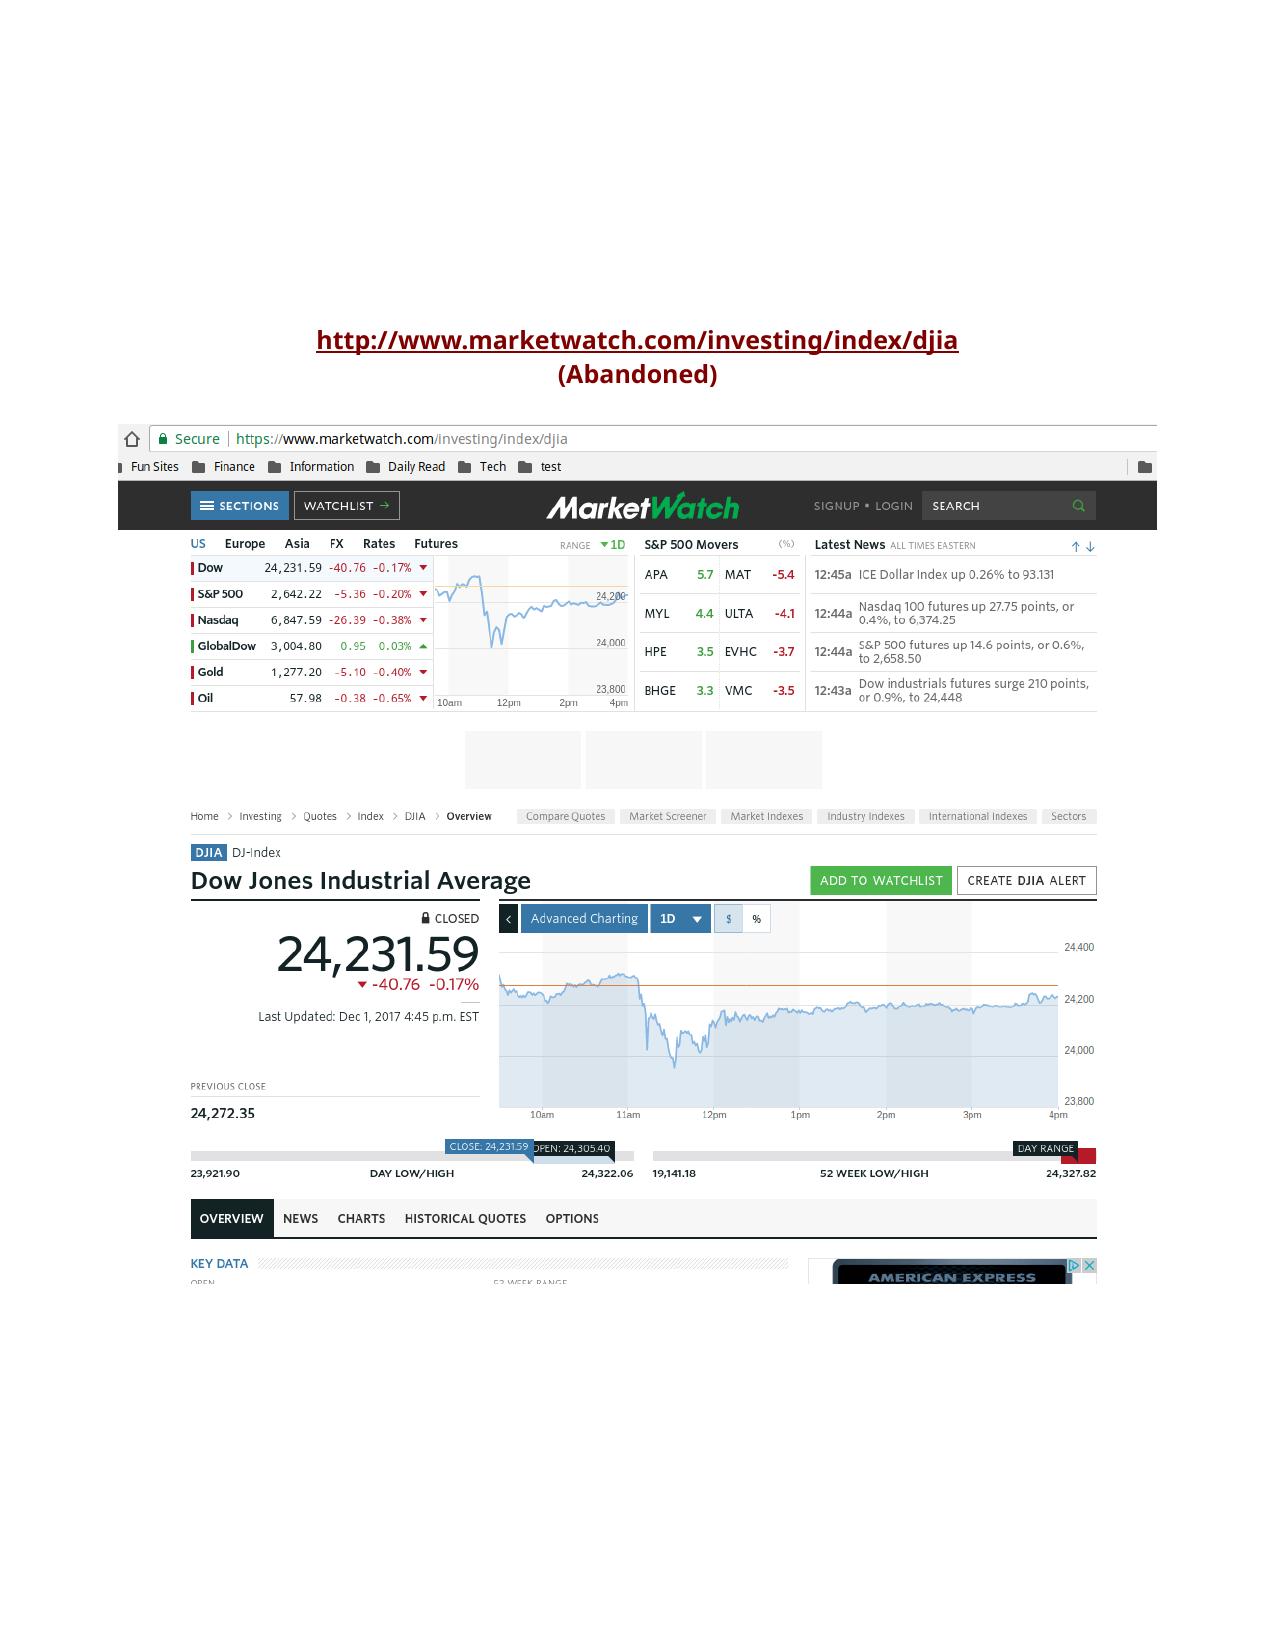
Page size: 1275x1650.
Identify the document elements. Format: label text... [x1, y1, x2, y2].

text http://www.marketwatch.com/investing/index/djia [118, 322, 1157, 357]
picture [118, 424, 1157, 1284]
text (Abandoned) [118, 357, 1157, 391]
